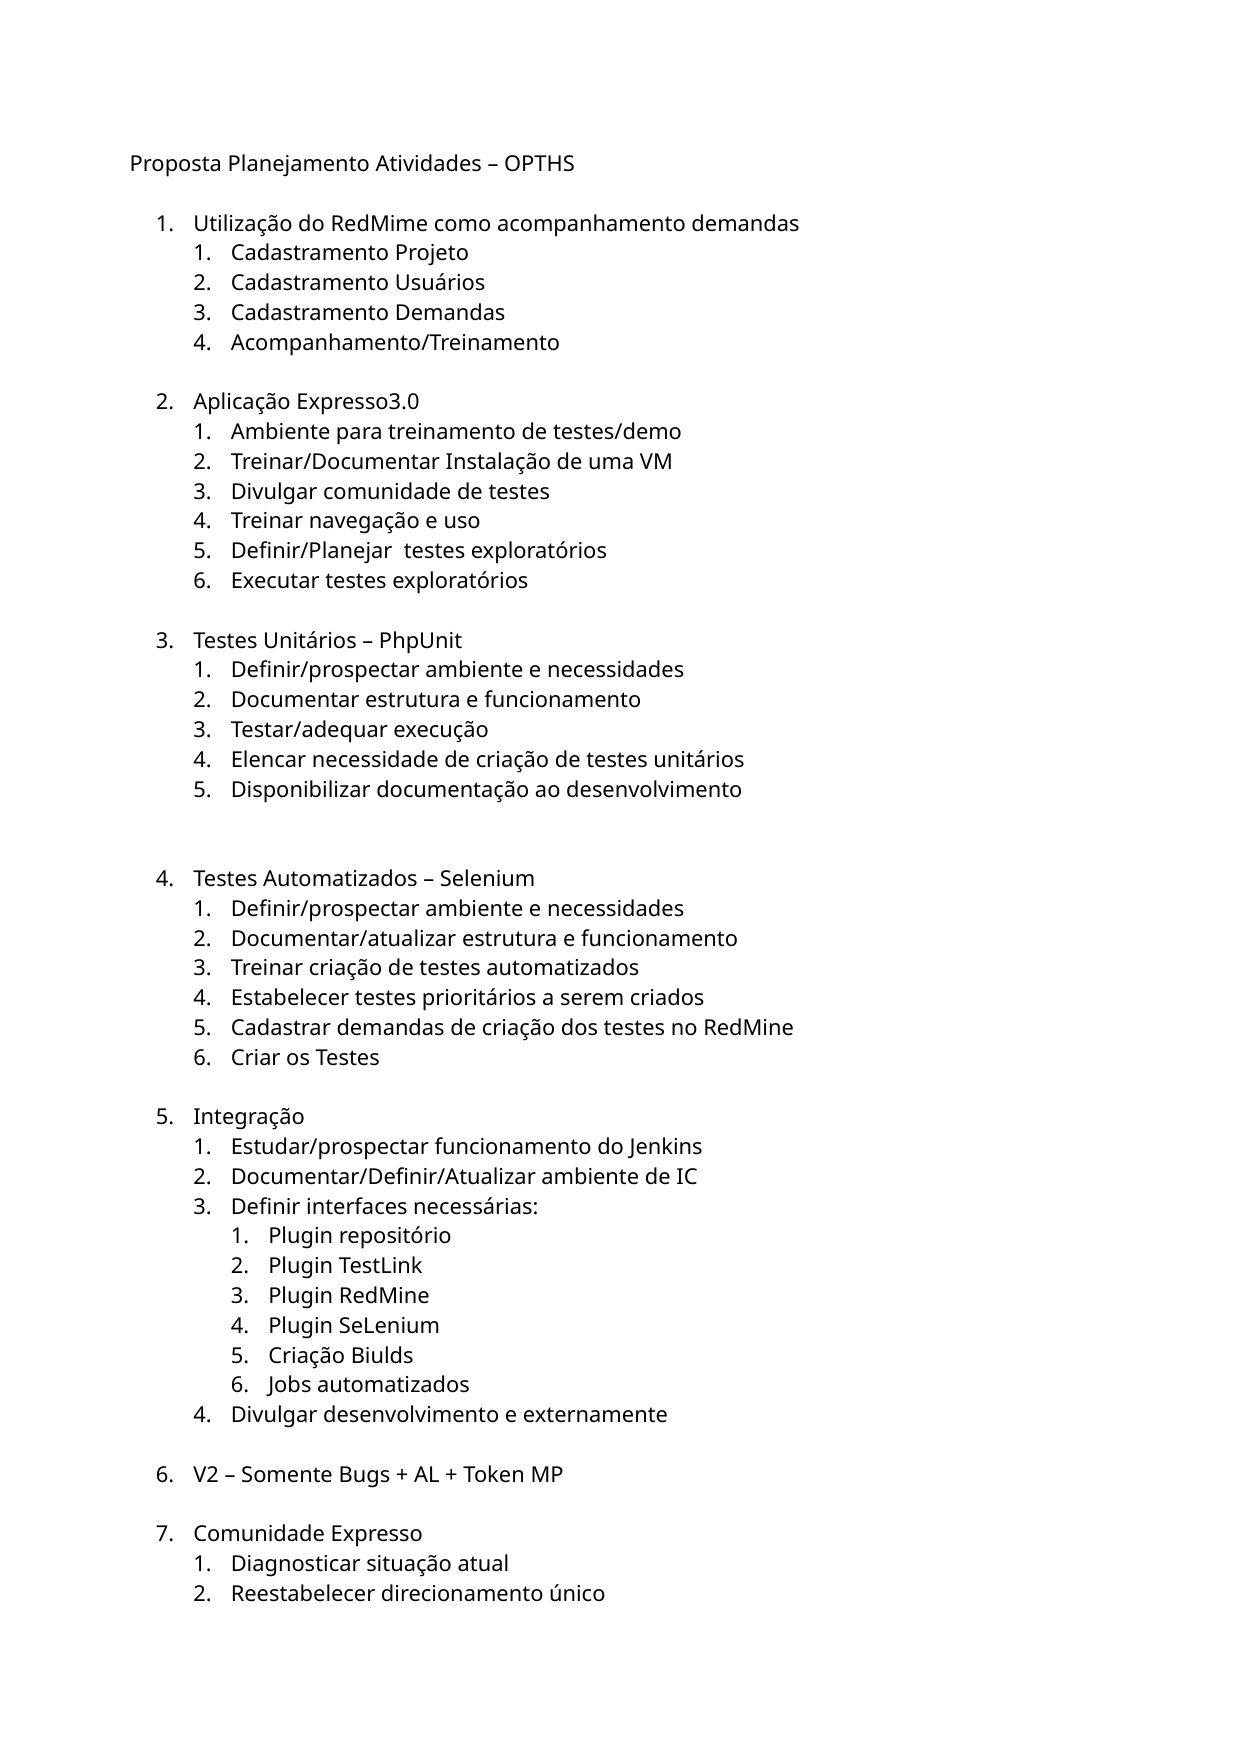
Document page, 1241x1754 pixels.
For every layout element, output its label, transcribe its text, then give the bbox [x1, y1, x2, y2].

list Definir/prospectar ambiente e necessidades [193, 654, 1122, 684]
list Cadastramento Demandas [193, 297, 1122, 327]
list Disponibilizar documentação ao desenvolvimento [193, 773, 1122, 803]
list Testar/adequar execução [193, 714, 1122, 744]
list Plugin RedMine [231, 1280, 1122, 1310]
list Cadastrar demandas de criação dos testes no RedMine [193, 1012, 1122, 1042]
list Criação Biulds [231, 1339, 1122, 1369]
list Plugin SeLenium [231, 1310, 1122, 1339]
list Definir/prospectar ambiente e necessidades [193, 893, 1122, 922]
list Plugin TestLink [231, 1250, 1122, 1280]
list Integração [156, 1101, 1122, 1131]
list Documentar estrutura e funcionamento [193, 684, 1122, 714]
list Definir/Planejar testes exploratórios [193, 535, 1122, 565]
list Aplicação Expresso3.0 [156, 386, 1122, 416]
list Testes Unitários – PhpUnit [156, 624, 1122, 654]
list Treinar/Documentar Instalação de uma VM [193, 446, 1122, 476]
list Treinar navegação e uso [193, 505, 1122, 535]
list Acompanhamento/Treinamento [193, 327, 1122, 356]
list Comunidade Expresso [156, 1518, 1122, 1548]
list Estabelecer testes prioritários a serem criados [193, 982, 1122, 1012]
list V2 – Somente Bugs + AL + Token MP [156, 1459, 1122, 1488]
list Executar testes exploratórios [193, 565, 1122, 595]
list Divulgar desenvolvimento e externamente [193, 1399, 1122, 1429]
list Ambiente para treinamento de testes/demo [193, 416, 1122, 446]
list Definir interfaces necessárias: [193, 1191, 1122, 1220]
list Documentar/Definir/Atualizar ambiente de IC [193, 1161, 1122, 1191]
list Plugin repositório [231, 1220, 1122, 1250]
list Cadastramento Projeto [193, 237, 1122, 267]
list Diagnosticar situação atual [193, 1548, 1122, 1578]
list Estudar/prospectar funcionamento do Jenkins [193, 1131, 1122, 1161]
list Testes Automatizados – Selenium [156, 863, 1122, 893]
list Documentar/atualizar estrutura e funcionamento [193, 922, 1122, 952]
list Reestabelecer direcionamento único [193, 1578, 1122, 1608]
list Cadastramento Usuários [193, 267, 1122, 297]
list Criar os Testes [193, 1042, 1122, 1071]
list Elencar necessidade de criação de testes unitários [193, 744, 1122, 773]
list Jobs automatizados [231, 1369, 1122, 1399]
list Utilização do RedMime como acompanhamento demandas [156, 207, 1122, 237]
text Proposta Planejamento Atividades – OPTHS [118, 148, 1122, 178]
list Divulgar comunidade de testes [193, 476, 1122, 505]
list Treinar criação de testes automatizados [193, 952, 1122, 982]
